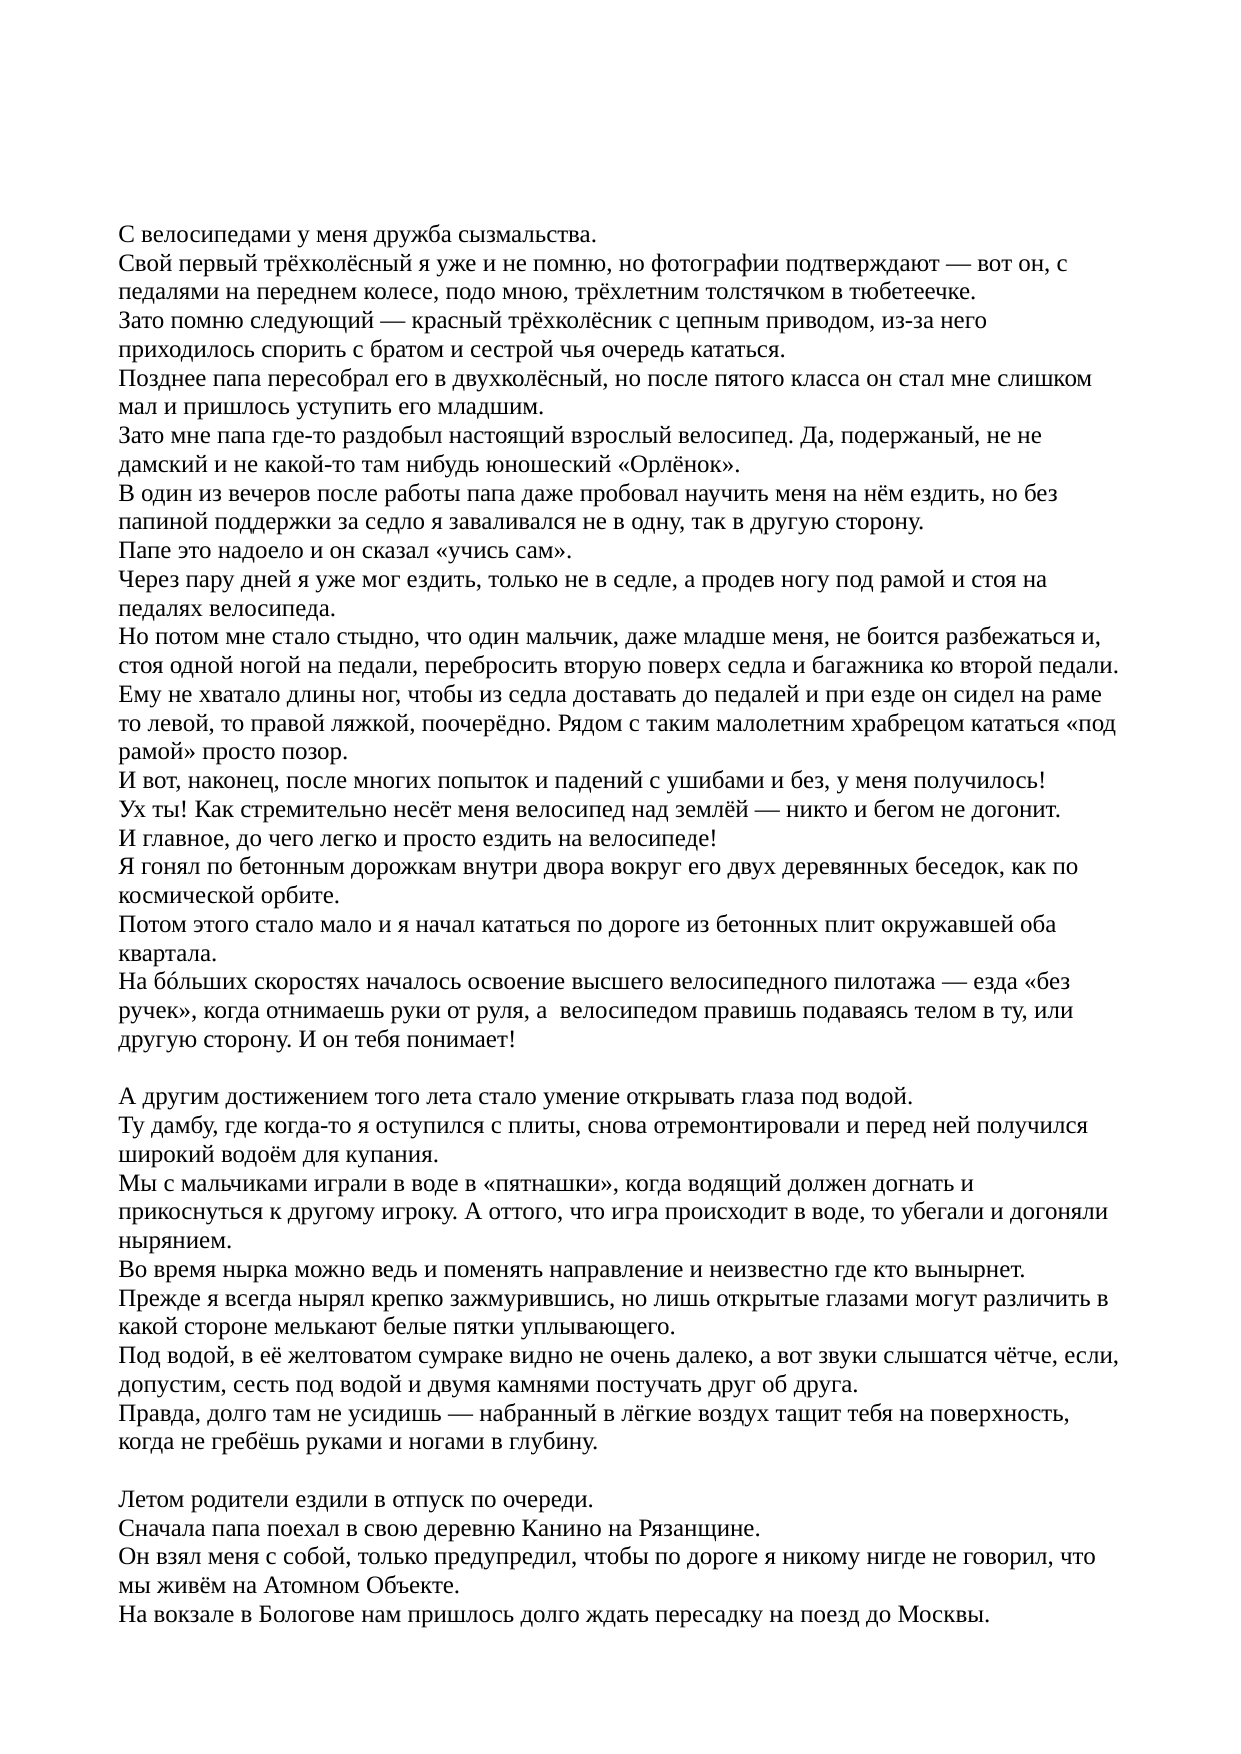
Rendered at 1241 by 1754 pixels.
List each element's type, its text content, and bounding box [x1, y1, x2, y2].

text Под водой, в её желтоватом сумраке видно не очень далеко, а вот звуки слышатся чётче, если, допустим, сесть под водой и двумя камнями постучать друг об друга. [118, 1340, 1122, 1398]
text Зато мне папа где-то раздобыл настоящий взрослый велосипед. Да, подержаный, не не дамский и не какой-то там нибудь юношеский «Орлёнок». [118, 420, 1122, 478]
text Ту дамбу, где когда-то я оступился с плиты, снова отремонтировали и перед ней получился широкий водоём для купания. [118, 1110, 1122, 1168]
text Позднее папа пересобрал его в двухколёсный, но после пятого класса он стал мне слишком мал и пришлось уступить его младшим. [118, 363, 1122, 420]
text Летом родители ездили в отпуск по очереди. [118, 1484, 1122, 1513]
text Через пару дней я уже мог ездить, только не в седле, а продев ногу под рамой и стоя на педалях велосипеда. [118, 564, 1122, 621]
text В один из вечеров после работы папа даже пробовал научить меня на нём ездить, но без папиной поддержки за седло я заваливался не в одну, так в другую сторону. [118, 478, 1122, 535]
text Во время нырка можно ведь и поменять направление и неизвестно где кто вынырнет. [118, 1254, 1122, 1283]
text Зато помню следующий — красный трёхколёсник с цепным приводом, из-за него приходилось спорить с братом и сестрой чья очередь кататься. [118, 305, 1122, 363]
text Свой первый трёхколёсный я уже и не помню, но фотографии подтверждают — вот он, с педалями на переднем колесе, подо мною, трёхлетним толстячком в тюбетеечке. [118, 248, 1122, 305]
text Правда, долго там не усидишь — набранный в лёгкие воздух тащит тебя на поверхность, когда не гребёшь руками и ногами в глубину. [118, 1398, 1122, 1455]
text Папе это надоело и он сказал «учись сам». [118, 535, 1122, 564]
text С велосипедами у меня дружба сызмальства. [118, 219, 1122, 248]
text На вокзале в Бологове нам пришлось долго ждать пересадку на поезд до Москвы. [118, 1599, 1122, 1628]
text На бóльших скоростях началось освоение высшего велосипедного пилотажа — езда «без ручек», когда отнимаешь руки от руля, а велосипедом правишь подаваясь телом в ту, или другую сторону. И он тебя понимает! [118, 966, 1122, 1053]
text Но потом мне стало стыдно, что один мальчик, даже младше меня, не боится разбежаться и, стоя одной ногой на педали, перебросить вторую поверх седла и багажника ко второй педали. Ему не хватало длины ног, чтобы из седла доставать до педалей и при езде он сидел на раме то левой, то правой ляжкой, поочерёдно. Рядом с таким малолетним храбрецом кататься «под рамой» просто позор. [118, 621, 1122, 765]
text И главное, до чего легко и просто ездить на велосипеде! [118, 823, 1122, 851]
text Сначала папа поехал в свою деревню Канино на Рязанщине. [118, 1513, 1122, 1541]
text Я гонял по бетонным дорожкам внутри двора вокруг его двух деревянных беседок, как по космической орбите. [118, 851, 1122, 909]
text Он взял меня с собой, только предупредил, чтобы по дороге я никому нигде не говорил, что мы живём на Атомном Объекте. [118, 1541, 1122, 1599]
text И вот, наконец, после многих попыток и падений с ушибами и без, у меня получилось! [118, 765, 1122, 794]
text Мы с мальчиками играли в воде в «пятнашки», когда водящий должен догнать и прикоснуться к другому игроку. А оттого, что игра происходит в воде, то убегали и догоняли нырянием. [118, 1168, 1122, 1254]
text А другим достижением того лета стало умение открывать глаза под водой. [118, 1081, 1122, 1110]
text Ух ты! Как стремительно несёт меня велосипед над землёй — никто и бегом не догонит. [118, 794, 1122, 823]
text Прежде я всегда нырял крепко зажмурившись, но лишь открытые глазами могут различить в какой стороне мелькают белые пятки уплывающего. [118, 1283, 1122, 1340]
text Потом этого стало мало и я начал кататься по дороге из бетонных плит окружавшей оба квартала. [118, 909, 1122, 966]
